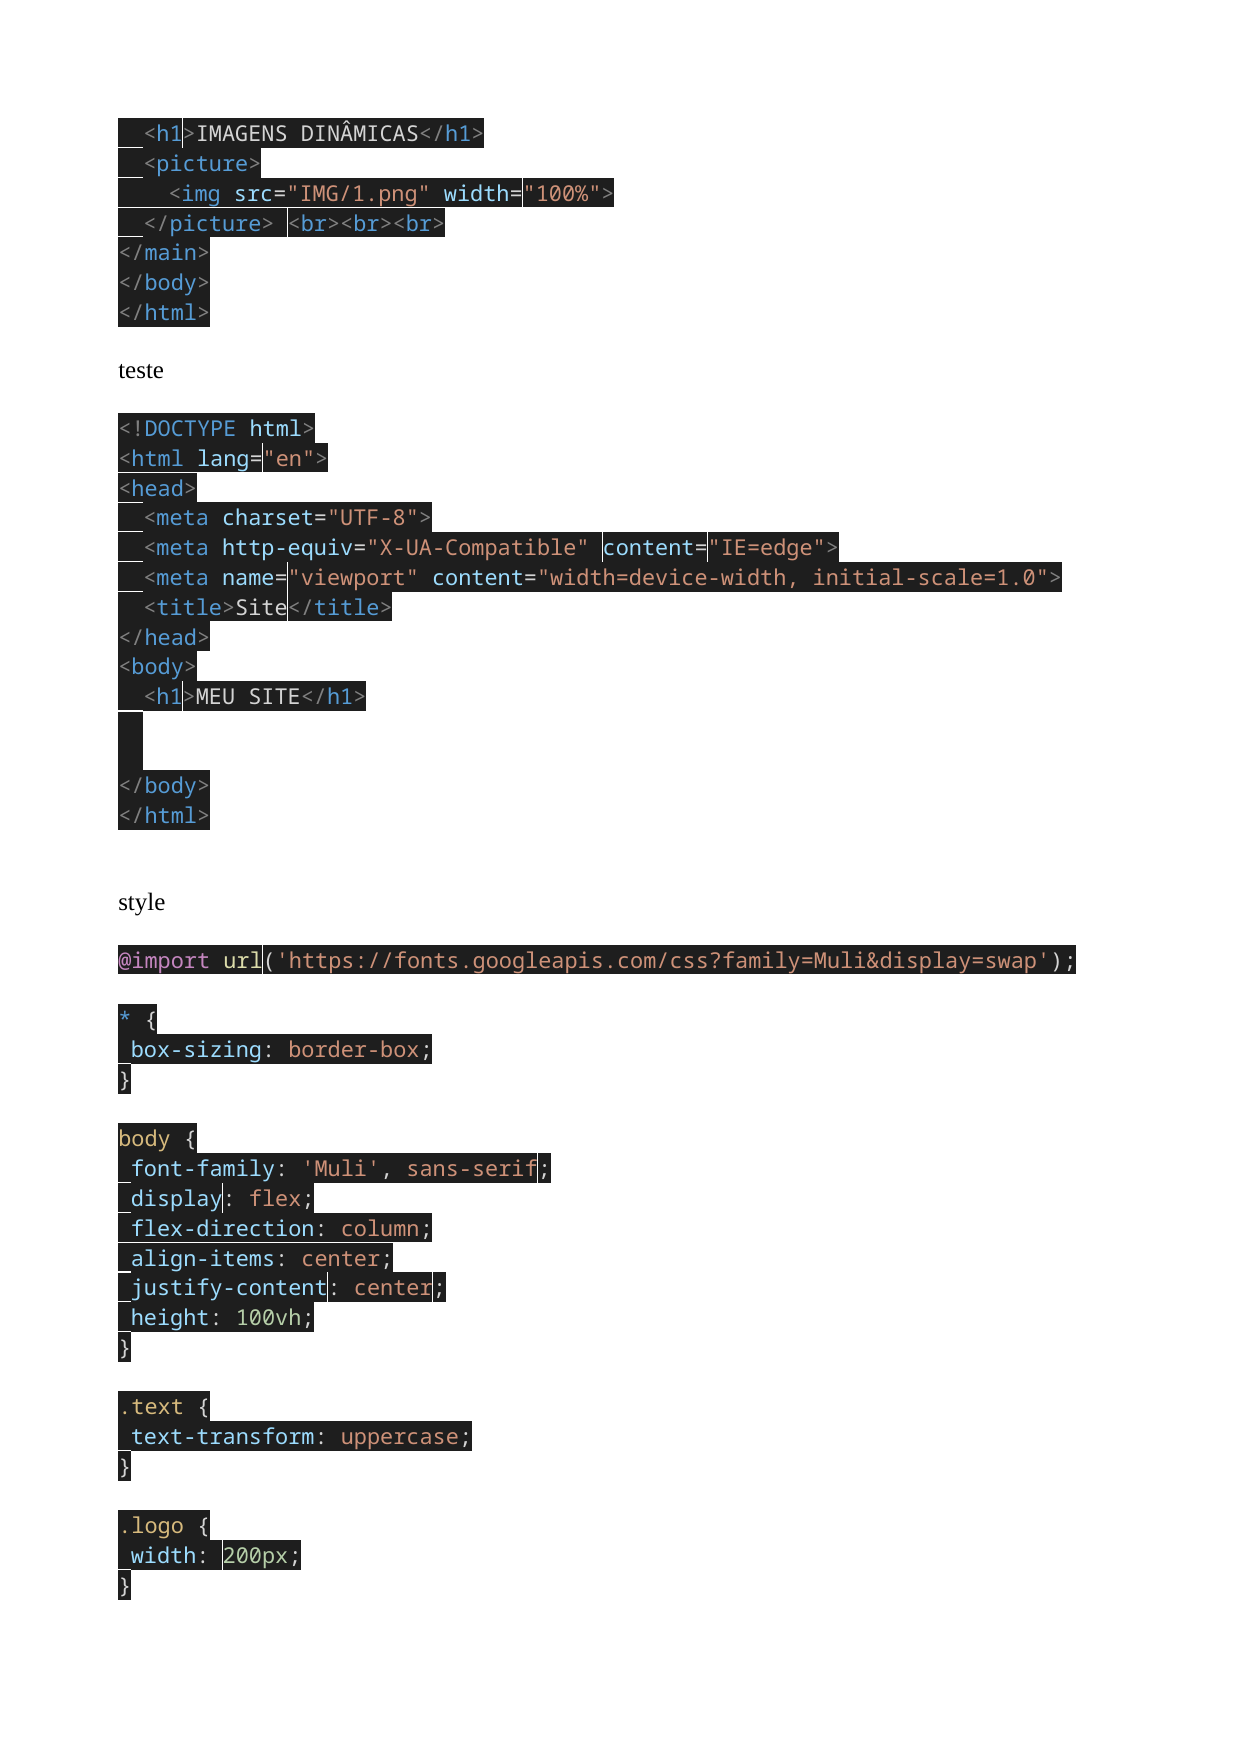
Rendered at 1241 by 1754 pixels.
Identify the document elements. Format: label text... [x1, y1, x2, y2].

text </html> [118, 800, 1122, 830]
text } [118, 1570, 1122, 1600]
text align-items: center; [118, 1242, 1122, 1272]
text display: flex; [118, 1183, 1122, 1213]
text </picture> <br><br><br> [118, 207, 1122, 237]
text font-family: 'Muli', sans-serif; [118, 1153, 1122, 1183]
text text-transform: uppercase; [118, 1421, 1122, 1451]
text <img src="IMG/1.png" width="100%"> [118, 178, 1122, 207]
text </main> [118, 237, 1122, 267]
text justify-content: center; [118, 1272, 1122, 1302]
text <h1>IMAGENS DINÂMICAS</h1> [118, 118, 1122, 148]
text </html> [118, 297, 1122, 327]
text box-sizing: border-box; [118, 1034, 1122, 1064]
text <meta name="viewport" content="width=device-width, initial-scale=1.0"> [118, 562, 1122, 592]
text .text { [118, 1391, 1122, 1421]
text <meta charset="UTF-8"> [118, 502, 1122, 532]
text body { [118, 1123, 1122, 1153]
text </body> [118, 770, 1122, 800]
text style [118, 887, 1122, 916]
text @import url('https://fonts.googleapis.com/css?family=Muli&display=swap'); [118, 945, 1122, 974]
text <meta http-equiv="X-UA-Compatible" content="IE=edge"> [118, 532, 1122, 562]
text <!DOCTYPE html> [118, 413, 1122, 443]
text <body> [118, 651, 1122, 681]
text <picture> [118, 148, 1122, 178]
text } [118, 1332, 1122, 1362]
text flex-direction: column; [118, 1213, 1122, 1242]
text width: 200px; [118, 1540, 1122, 1570]
text } [118, 1064, 1122, 1094]
text teste [118, 355, 1122, 384]
text * { [118, 1004, 1122, 1034]
text <h1>MEU SITE</h1> [118, 681, 1122, 711]
text </body> [118, 267, 1122, 297]
text .logo { [118, 1510, 1122, 1540]
text </head> [118, 621, 1122, 651]
text } [118, 1451, 1122, 1481]
text height: 100vh; [118, 1302, 1122, 1332]
text <head> [118, 472, 1122, 502]
text <html lang="en"> [118, 443, 1122, 472]
text <title>Site</title> [118, 592, 1122, 621]
